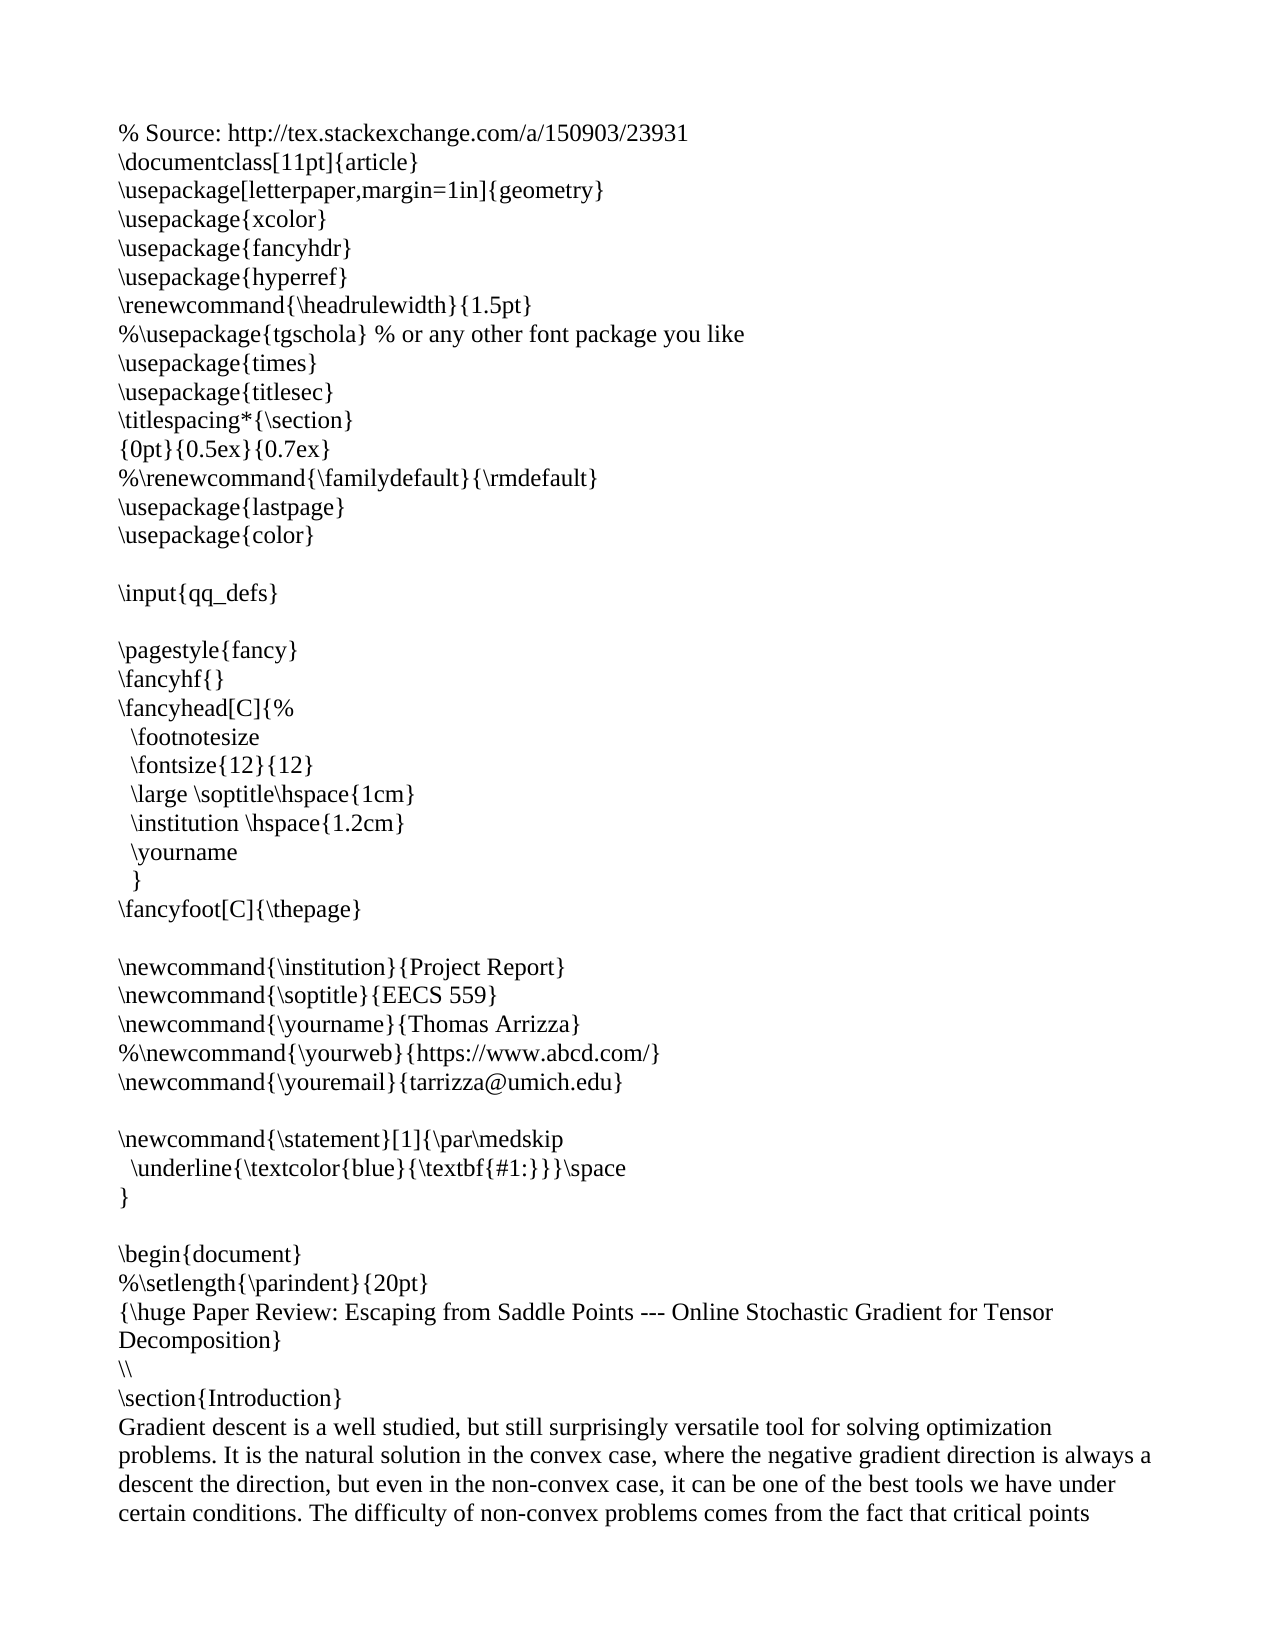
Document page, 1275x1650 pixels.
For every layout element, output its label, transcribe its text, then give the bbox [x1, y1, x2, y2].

text % Source: http://tex.stackexchange.com/a/150903/23931 \documentclass[11pt]{article} \usepackage[letterpaper,margin=1in]{geometry} \usepackage{xcolor} \usepackage{fancyhdr} \usepackage{hyperref} \renewcommand{\headrulewidth}{1.5pt} %\usepackage{tgschola} % or any other font package you like \usepackage{times} \usepackage{titlesec} \titlespacing*{\section} {0pt}{0.5ex}{0.7ex} %\renewcommand{\familydefault}{\rmdefault} \usepackage{lastpage} \usepackage{color} \input{qq_defs} \pagestyle{fancy} \fancyhf{} \fancyhead[C]{% \footnotesize \fontsize{12}{12} \large \soptitle\hspace{1cm} \institution \hspace{1.2cm} \yourname } \fancyfoot[C]{\thepage} \newcommand{\institution}{Project Report} \newcommand{\soptitle}{EECS 559} \newcommand{\yourname}{Thomas Arrizza} %\newcommand{\yourweb}{https://www.abcd.com/} \newcommand{\youremail}{tarrizza@umich.edu} \newcommand{\statement}[1]{\par\medskip \underline{\textcolor{blue}{\textbf{#1:}}}\space } \begin{document} %\setlength{\parindent}{20pt} {\huge Paper Review: Escaping from Saddle Points --- Online Stochastic Gradient for Tensor Decomposition} \\ \section{Introduction} Gradient descent is a well studied, but still surprisingly versatile tool for solving optimization problems. It is the natural solution in the convex case, where the negative gradient direction is always a descent the direction, but even in the non-convex case, it can be one of the best tools we have under certain conditions. The difficulty of non-convex problems comes from the fact that critical points [118, 118, 1157, 1527]
